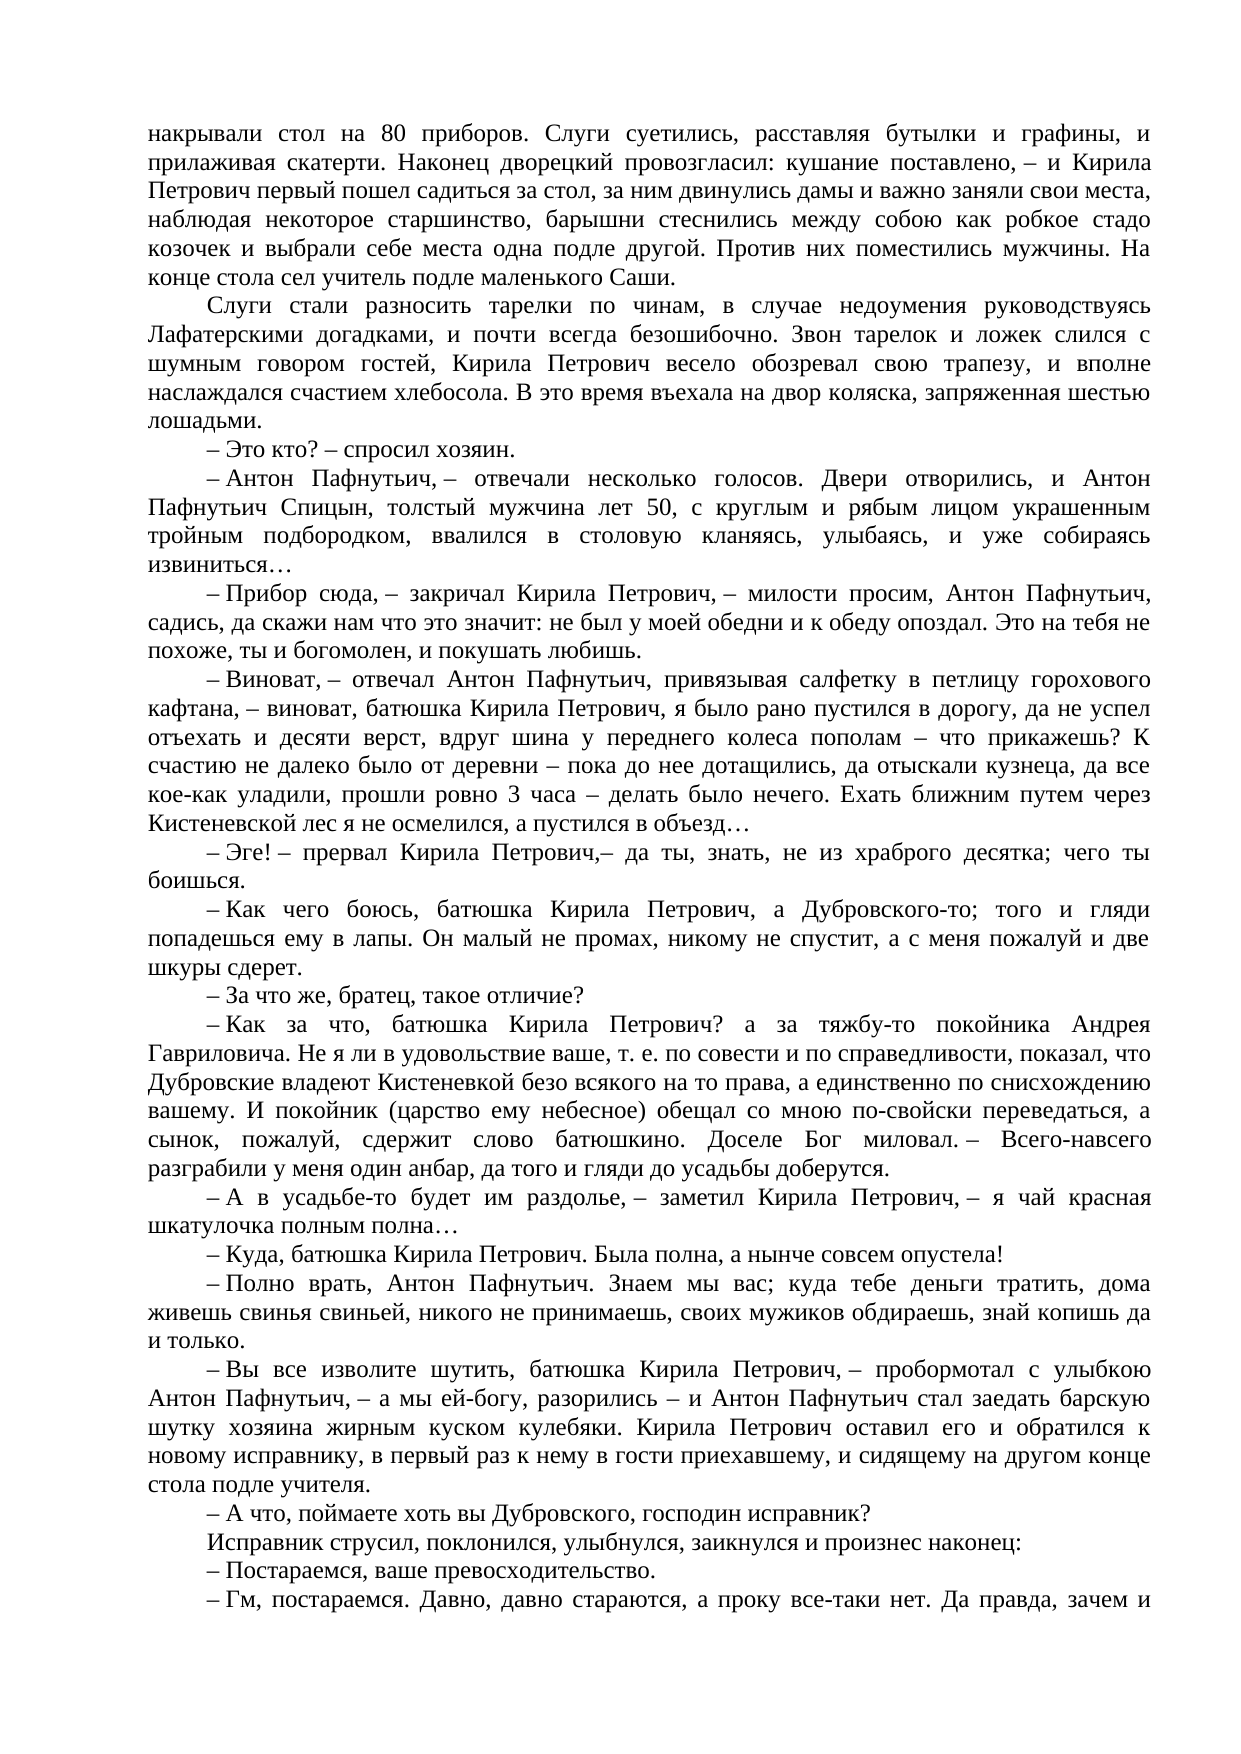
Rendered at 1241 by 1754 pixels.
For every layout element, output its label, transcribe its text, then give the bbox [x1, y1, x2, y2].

text – А в усадьбе-то будет им раздолье, – заметил Кирила Петрович, – я чай красная шкатулочка полным полна… [148, 1182, 1152, 1239]
text Исправник струсил, поклонился, улыбнулся, заикнулся и произнес наконец: [148, 1527, 1152, 1556]
text – Полно врать, Антон Пафнутьич. Знаем мы вас; куда тебе деньги тратить, дома живешь свинья свиньей, никого не принимаешь, своих мужиков обдираешь, знай копишь да и только. [148, 1268, 1152, 1354]
text накрывали стол на 80 приборов. Слуги суетились, расставляя бутылки и графины, и прилаживая скатерти. Наконец дворецкий провозгласил: кушание поставлено, – и Кирила Петрович первый пошел садиться за стол, за ним двинулись дамы и важно заняли свои места, наблюдая некоторое старшинство, барышни стеснились между собою как робкое стадо козочек и выбрали себе места одна подле другой. Против них поместились мужчины. На конце стола сел учитель подле маленького Саши. [148, 118, 1152, 291]
text Слуги стали разносить тарелки по чинам, в случае недоумения руководствуясь Лафатерскими догадками, и почти всегда безошибочно. Звон тарелок и ложек слился с шумным говором гостей, Кирила Петрович весело обозревал свою трапезу, и вполне наслаждался счастием хлебосола. В это время въехала на двор коляска, запряженная шестью лошадьми. [148, 291, 1152, 434]
text – За что же, братец, такое отличие? [148, 981, 1152, 1009]
text – Постараемся, ваше превосходительство. [148, 1556, 1152, 1584]
text – Прибор сюда, – закричал Кирила Петрович, – милости просим, Антон Пафнутьич, садись, да скажи нам что это значит: не был у моей обедни и к обеду опоздал. Это на тебя не похоже, ты и богомолен, и покушать любишь. [148, 578, 1152, 664]
text – А что, поймаете хоть вы Дубровского, господин исправник? [148, 1498, 1152, 1527]
text – Гм, постараемся. Давно, давно стараются, а проку все-таки нет. Да правда, зачем и [148, 1584, 1152, 1613]
text – Это кто? – спросил хозяин. [148, 434, 1152, 463]
text – Антон Пафнутьич, – отвечали несколько голосов. Двери отворились, и Антон Пафнутьич Спицын, толстый мужчина лет 50, с круглым и рябым лицом украшенным тройным подбородком, ввалился в столовую кланяясь, улыбаясь, и уже собираясь извиниться… [148, 463, 1152, 578]
text – Как чего боюсь, батюшка Кирила Петрович, а Дубровского-то; того и гляди попадешься ему в лапы. Он малый не промах, никому не спустит, а с меня пожалуй и две шкуры сдерет. [148, 894, 1152, 981]
text – Как за что, батюшка Кирила Петрович? а за тяжбу-то покойника Андрея Гавриловича. Не я ли в удовольствие ваше, т. е. по совести и по справедливости, показал, что Дубровские владеют Кистеневкой безо всякого на то права, а единственно по снисхождению вашему. И покойник (царство ему небесное) обещал со мною по-свойски переведаться, а сынок, пожалуй, сдержит слово батюшкино. Доселе Бог миловал. – Всего-навсего разграбили у меня один анбар, да того и гляди до усадьбы доберутся. [148, 1009, 1152, 1182]
text – Куда, батюшка Кирила Петрович. Была полна, а нынче совсем опустела! [148, 1239, 1152, 1268]
text – Виноват, – отвечал Антон Пафнутьич, привязывая салфетку в петлицу горохового кафтана, – виноват, батюшка Кирила Петрович, я было рано пустился в дорогу, да не успел отъехать и десяти верст, вдруг шина у переднего колеса пополам – что прикажешь? К счастию не далеко было от деревни – пока до нее дотащились, да отыскали кузнеца, да все кое-как уладили, прошли ровно 3 часа – делать было нечего. Ехать ближним путем через Кистеневской лес я нe осмелился, а пустился в объезд… [148, 664, 1152, 837]
text – Вы все изволите шутить, батюшка Кирила Петрович, – пробормотал с улыбкою Антон Пафнутьич, – а мы ей-богу, разорились – и Антон Пафнутьич стал заедать барскую шутку хозяина жирным куском кулебяки. Кирила Петрович оставил его и обратился к новому исправнику, в первый раз к нему в гости приехавшему, и сидящему на другом конце стола подле учителя. [148, 1354, 1152, 1498]
text – Эге! – прервал Кирила Петрович,– да ты, знать, не из храброго десятка; чего ты боишься. [148, 837, 1152, 894]
